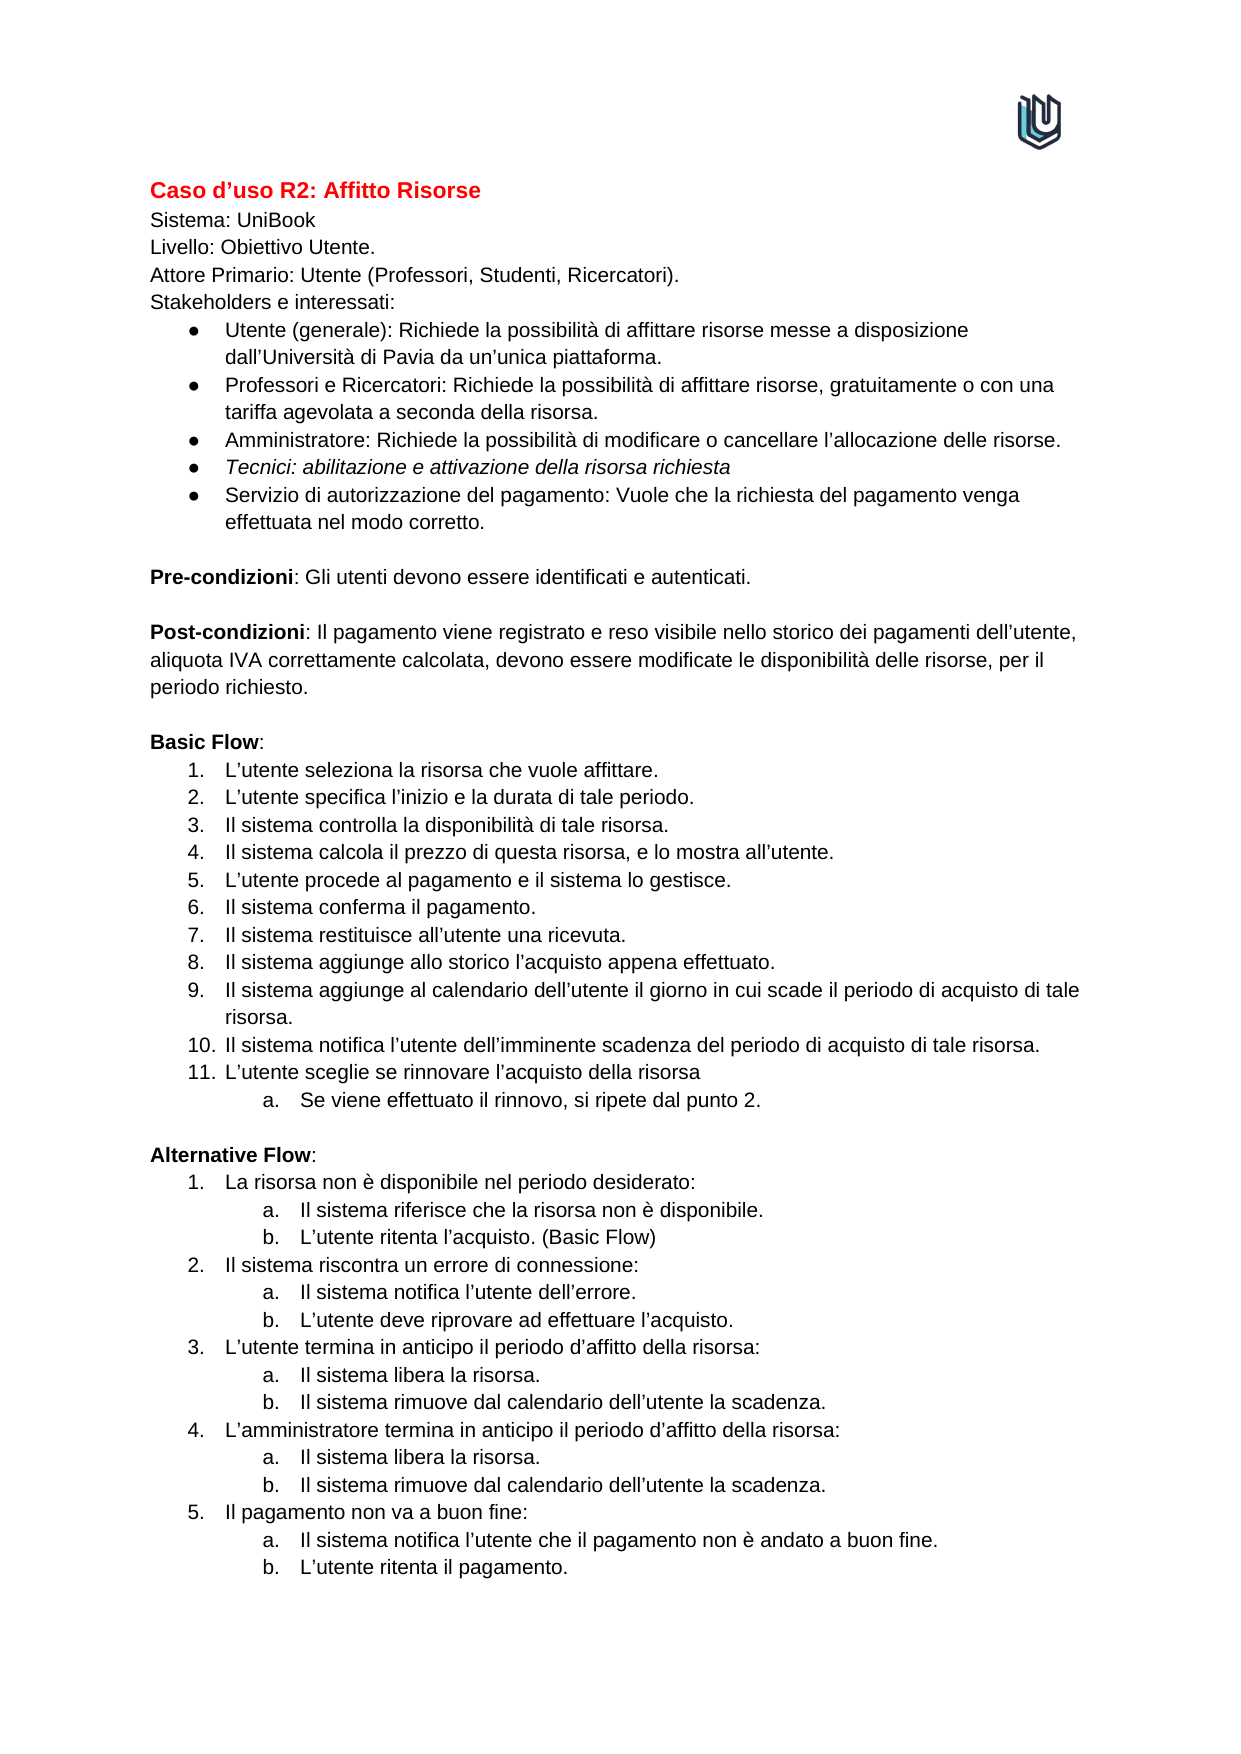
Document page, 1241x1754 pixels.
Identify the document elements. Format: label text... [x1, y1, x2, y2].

list L’utente ritenta il pagamento. [262, 1555, 1090, 1579]
text Attore Primario: Utente (Professori, Studenti, Ricercatori). [150, 262, 1090, 286]
list L’utente deve riprovare ad effettuare l’acquisto. [262, 1307, 1090, 1331]
text Livello: Obiettivo Utente. [150, 235, 1090, 259]
text Post-condizioni: Il pagamento viene registrato e reso visibile nello storico dei pagamenti dell’utente, aliquota IVA correttamente calcolata, devono essere modificate le disponibilità delle risorse, per il periodo richiesto. [150, 620, 1090, 699]
text Alternative Flow: [150, 1142, 1090, 1166]
list Il sistema restituisce all’utente una ricevuta. [187, 922, 1090, 946]
text Stakeholders e interessati: [150, 290, 1090, 314]
list Amministratore: Richiede la possibilità di modificare o cancellare l’allocazione delle risorse. [187, 427, 1090, 451]
text Sistema: UniBook [150, 207, 1090, 231]
list L’utente sceglie se rinnovare l’acquisto della risorsa [187, 1060, 1090, 1084]
list Il pagamento non va a buon fine: [187, 1500, 1090, 1524]
list Il sistema conferma il pagamento. [187, 895, 1090, 919]
list Il sistema riferisce che la risorsa non è disponibile. [262, 1197, 1090, 1221]
text Caso d’uso R2: Affitto Risorse [150, 177, 1090, 204]
list Il sistema notifica l’utente dell’errore. [262, 1280, 1090, 1304]
list La risorsa non è disponibile nel periodo desiderato: [187, 1170, 1090, 1194]
list Il sistema libera la risorsa. [262, 1445, 1090, 1469]
list Il sistema calcola il prezzo di questa risorsa, e lo mostra all’utente. [187, 840, 1090, 864]
list Il sistema aggiunge allo storico l’acquisto appena effettuato. [187, 950, 1090, 974]
list Il sistema rimuove dal calendario dell’utente la scadenza. [262, 1390, 1090, 1414]
list Il sistema notifica l’utente che il pagamento non è andato a buon fine. [262, 1527, 1090, 1551]
list L’amministratore termina in anticipo il periodo d’affitto della risorsa: [187, 1417, 1090, 1441]
list Il sistema notifica l’utente dell’imminente scadenza del periodo di acquisto di tale risorsa. [187, 1032, 1090, 1056]
text Basic Flow: [150, 730, 1090, 754]
picture [988, 75, 1091, 178]
list Se viene effettuato il rinnovo, si ripete dal punto 2. [262, 1087, 1090, 1111]
list Il sistema riscontra un errore di connessione: [187, 1252, 1090, 1276]
list L’utente termina in anticipo il periodo d’affitto della risorsa: [187, 1335, 1090, 1359]
list L’utente ritenta l’acquisto. (Basic Flow) [262, 1225, 1090, 1249]
list L’utente specifica l’inizio e la durata di tale periodo. [187, 785, 1090, 809]
list Tecnici: abilitazione e attivazione della risorsa richiesta [187, 455, 1090, 479]
text Pre-condizioni: Gli utenti devono essere identificati e autenticati. [150, 565, 1090, 589]
list Utente (generale): Richiede la possibilità di affittare risorse messe a disposizione dall’Università di Pavia da un’unica piattaforma. [187, 317, 1090, 369]
list L’utente procede al pagamento e il sistema lo gestisce. [187, 867, 1090, 891]
list Il sistema libera la risorsa. [262, 1362, 1090, 1386]
list Il sistema rimuove dal calendario dell’utente la scadenza. [262, 1472, 1090, 1496]
list Professori e Ricercatori: Richiede la possibilità di affittare risorse, gratuitamente o con una tariffa agevolata a seconda della risorsa. [187, 372, 1090, 424]
list Il sistema controlla la disponibilità di tale risorsa. [187, 812, 1090, 836]
list Servizio di autorizzazione del pagamento: Vuole che la richiesta del pagamento venga effettuata nel modo corretto. [187, 482, 1090, 534]
list L’utente seleziona la risorsa che vuole affittare. [187, 757, 1090, 781]
list Il sistema aggiunge al calendario dell’utente il giorno in cui scade il periodo di acquisto di tale risorsa. [187, 977, 1090, 1029]
